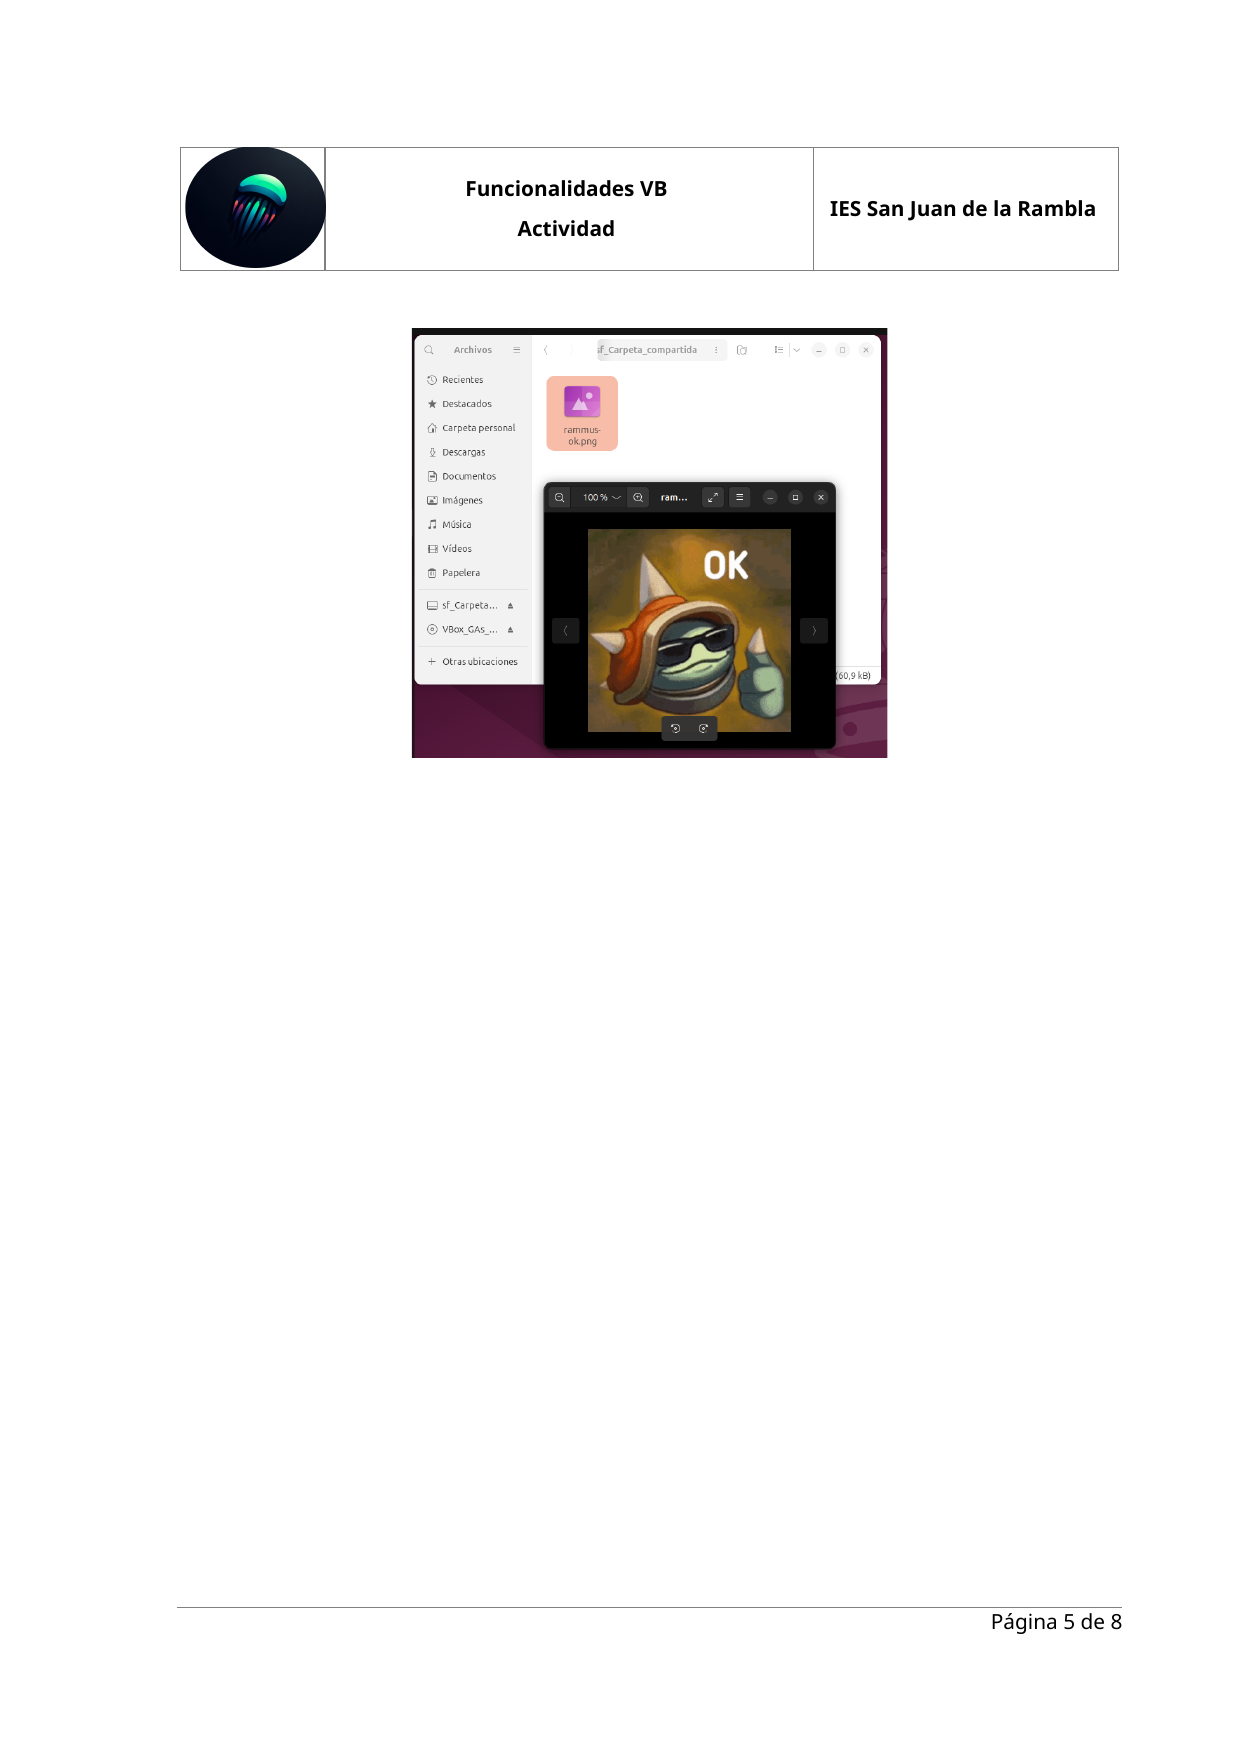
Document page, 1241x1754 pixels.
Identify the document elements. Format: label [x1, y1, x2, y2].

picture [185, 147, 326, 268]
picture [411, 328, 888, 758]
